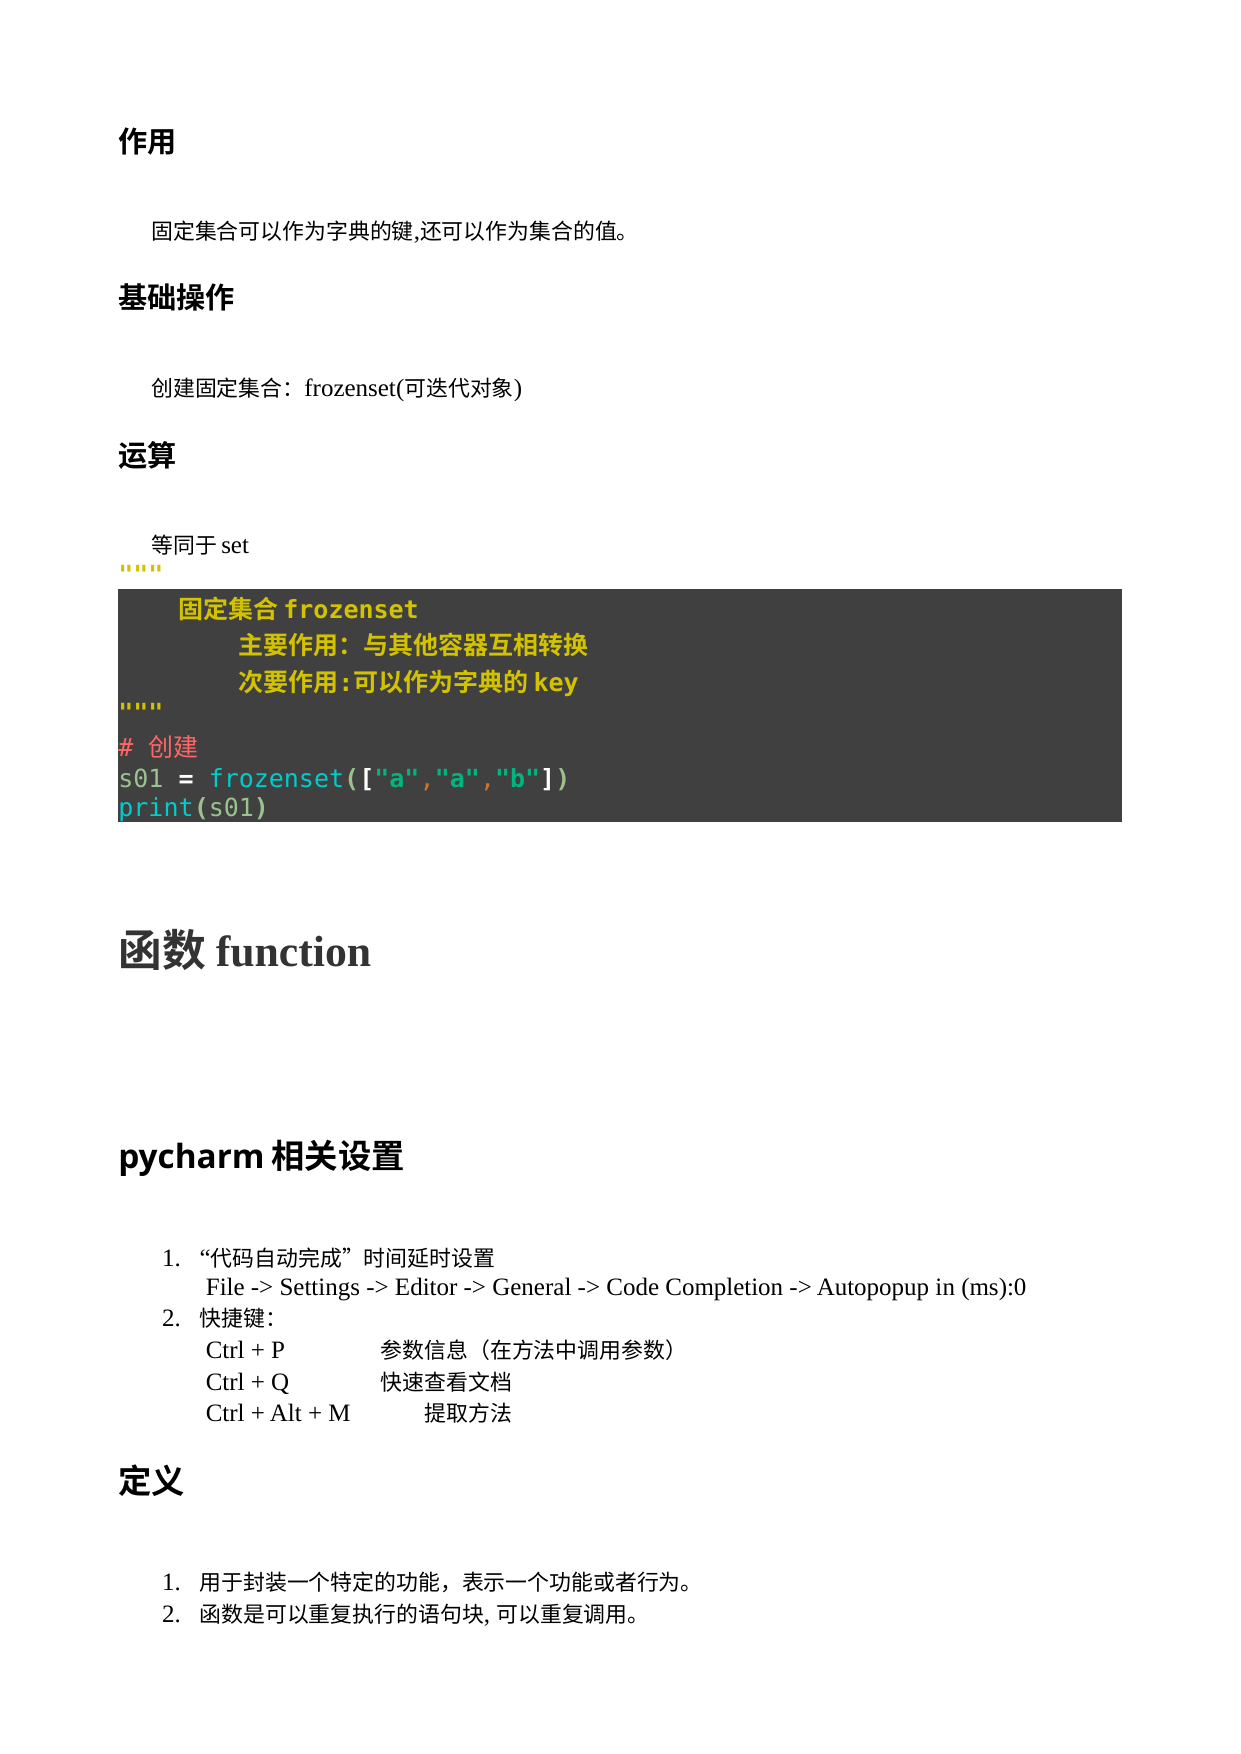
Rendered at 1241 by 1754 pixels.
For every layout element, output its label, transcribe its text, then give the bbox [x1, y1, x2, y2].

text # 创建 [118, 728, 1122, 764]
text """ [118, 698, 1122, 728]
subtitle 运算 [118, 432, 1122, 474]
subtitle 定义 [118, 1455, 1122, 1503]
text s01 = frozenset(["a","a","b"]) [118, 764, 1122, 793]
text 固定集合可以作为字典的键,还可以作为集合的值。 [118, 214, 1122, 246]
list 快捷键： [162, 1301, 1122, 1333]
list 用于封装一个特定的功能，表示一个功能或者行为。 [162, 1565, 1122, 1597]
text Ctrl + Alt + M 提取方法 [162, 1396, 1122, 1428]
subtitle pycharm相关设置 [118, 1130, 1122, 1178]
list “代码自动完成”时间延时设置 [162, 1241, 1122, 1272]
text Ctrl + P 参数信息（在方法中调用参数） [162, 1333, 1122, 1364]
text print(s01) [118, 793, 1122, 822]
text File -> Settings -> Editor -> General -> Code Completion -> Autopopup in (ms):0 [162, 1272, 1122, 1301]
text Ctrl + Q 快速查看文档 [162, 1364, 1122, 1396]
subtitle 函数 function [118, 916, 1122, 979]
text 次要作用:可以作为字典的key [118, 662, 1122, 698]
text """ [118, 560, 1122, 589]
text 创建固定集合：frozenset(可迭代对象) [118, 371, 1122, 403]
text 主要作用：与其他容器互相转换 [118, 626, 1122, 662]
text 固定集合frozenset [118, 589, 1122, 626]
subtitle 作用 [118, 118, 1122, 160]
list 函数是可以重复执行的语句块, 可以重复调用。 [162, 1597, 1122, 1629]
subtitle 基础操作 [118, 275, 1122, 317]
text 等同于set [118, 528, 1122, 560]
